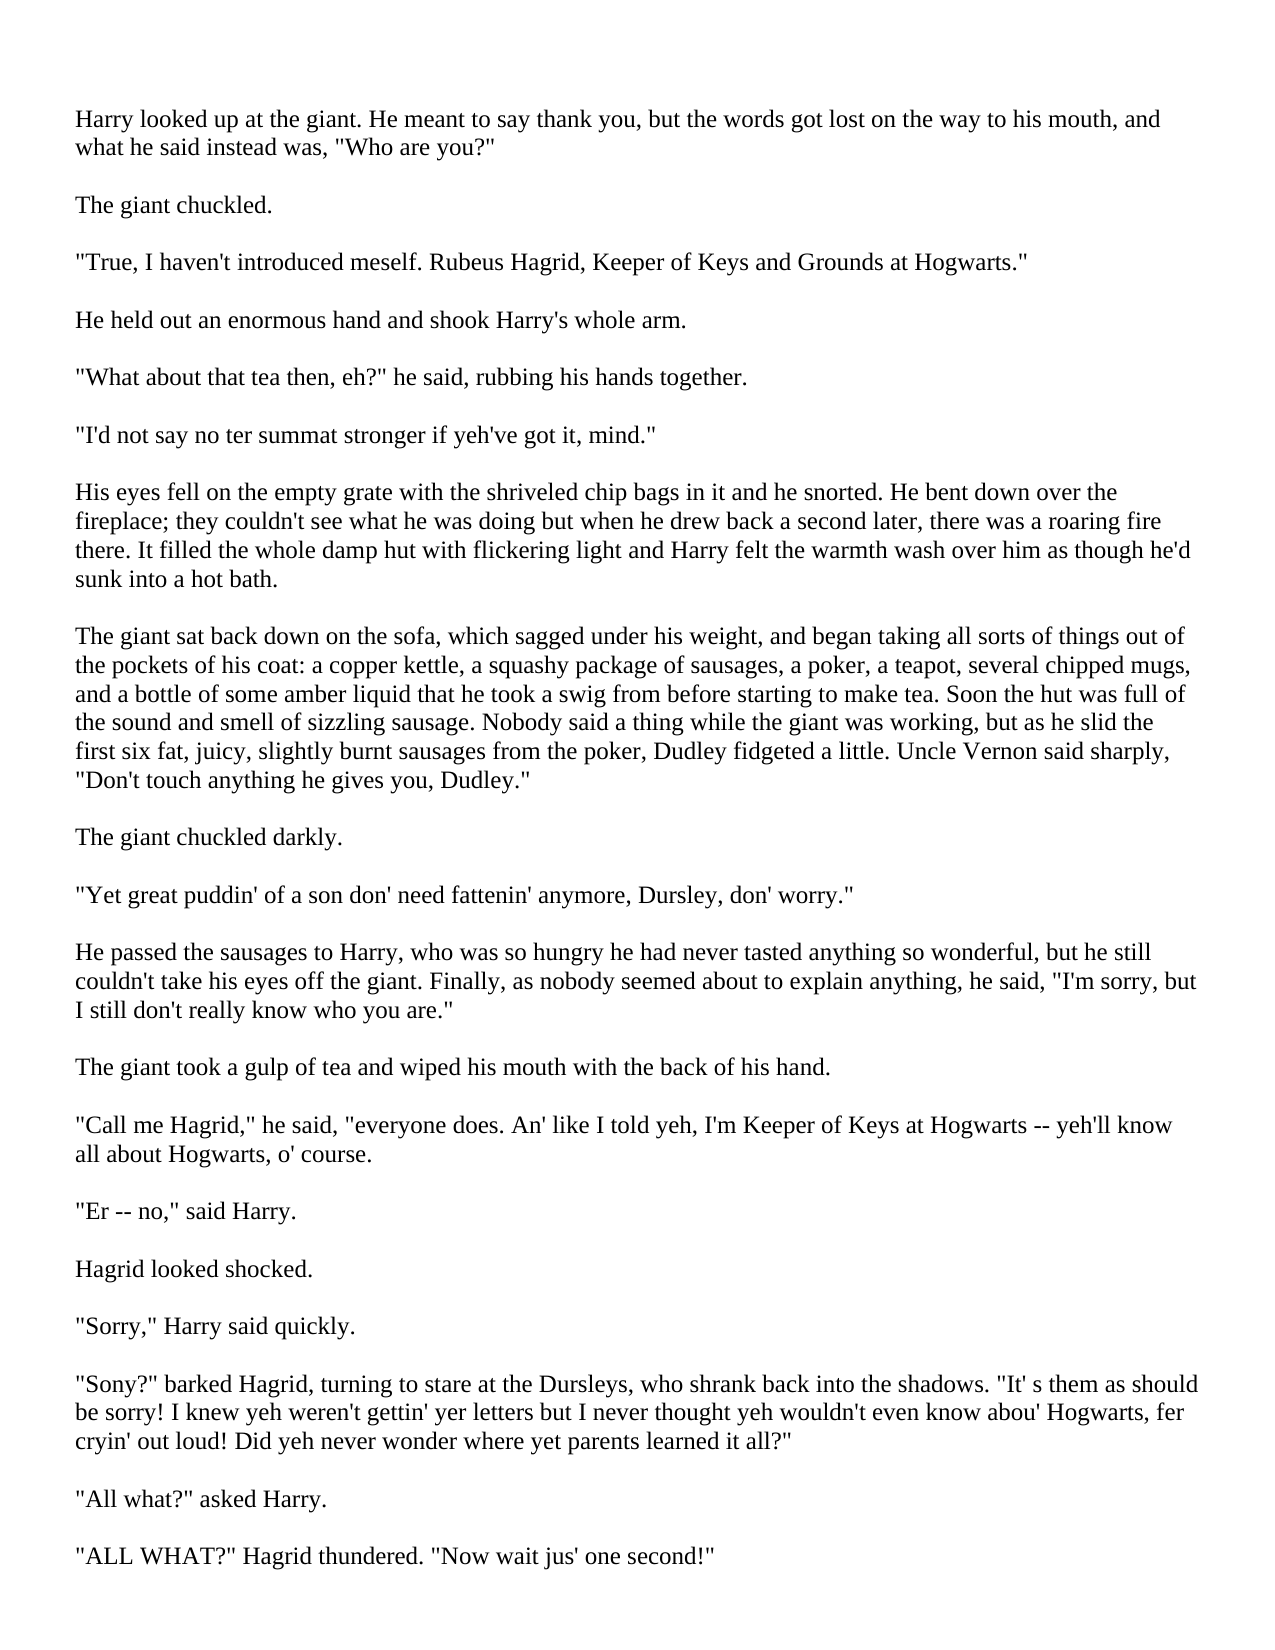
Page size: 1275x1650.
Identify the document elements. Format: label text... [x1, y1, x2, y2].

text Hagrid looked shocked. [75, 1254, 1200, 1282]
text The giant chuckled darkly. [75, 822, 1200, 851]
text "Sorry," Harry said quickly. [75, 1311, 1200, 1340]
text "Sony?" barked Hagrid, turning to stare at the Dursleys, who shrank back into the shadows. "It' s them as should be sorry! I knew yeh weren't gettin' yer letters but I never thought yeh wouldn't even know abou' Hogwarts, fer cryin' out loud! Did yeh never wonder where yet parents learned it all?" [75, 1369, 1200, 1455]
text The giant sat back down on the sofa, which sagged under his weight, and began taking all sorts of things out of the pockets of his coat: a copper kettle, a squashy package of sausages, a poker, a teapot, several chipped mugs, and a bottle of some amber liquid that he took a swig from before starting to make tea. Soon the hut was full of the sound and smell of sizzling sausage. Nobody said a thing while the giant was working, but as he slid the first six fat, juicy, slightly burnt sausages from the poker, Dudley fidgeted a little. Uncle Vernon said sharply, "Don't touch anything he gives you, Dudley." [75, 621, 1200, 794]
text "What about that tea then, eh?" he said, rubbing his hands together. [75, 362, 1200, 391]
text The giant took a gulp of tea and wiped his mouth with the back of his hand. [75, 1052, 1200, 1081]
text He held out an enormous hand and shook Harry's whole arm. [75, 305, 1200, 334]
text His eyes fell on the empty grate with the shriveled chip bags in it and he snorted. He bent down over the fireplace; they couldn't see what he was doing but when he drew back a second later, there was a roaring fire there. It filled the whole damp hut with flickering light and Harry felt the warmth wash over him as though he'd sunk into a hot bath. [75, 477, 1200, 592]
text "ALL WHAT?" Hagrid thundered. "Now wait jus' one second!" [75, 1541, 1200, 1570]
text "True, I haven't introduced meself. Rubeus Hagrid, Keeper of Keys and Grounds at Hogwarts." [75, 247, 1200, 276]
text Harry looked up at the giant. He meant to say thank you, but the words got lost on the way to his mouth, and what he said instead was, "Who are you?" [75, 104, 1200, 161]
text The giant chuckled. [75, 190, 1200, 219]
text "All what?" asked Harry. [75, 1484, 1200, 1512]
text He passed the sausages to Harry, who was so hungry he had never tasted anything so wonderful, but he still couldn't take his eyes off the giant. Finally, as nobody seemed about to explain anything, he said, "I'm sorry, but I still don't really know who you are." [75, 937, 1200, 1024]
text "Call me Hagrid," he said, "everyone does. An' like I told yeh, I'm Keeper of Keys at Hogwarts -- yeh'll know all about Hogwarts, o' course. [75, 1110, 1200, 1167]
text "I'd not say no ter summat stronger if yeh've got it, mind." [75, 420, 1200, 449]
text "Er -- no," said Harry. [75, 1196, 1200, 1225]
text "Yet great puddin' of a son don' need fattenin' anymore, Dursley, don' worry." [75, 880, 1200, 909]
